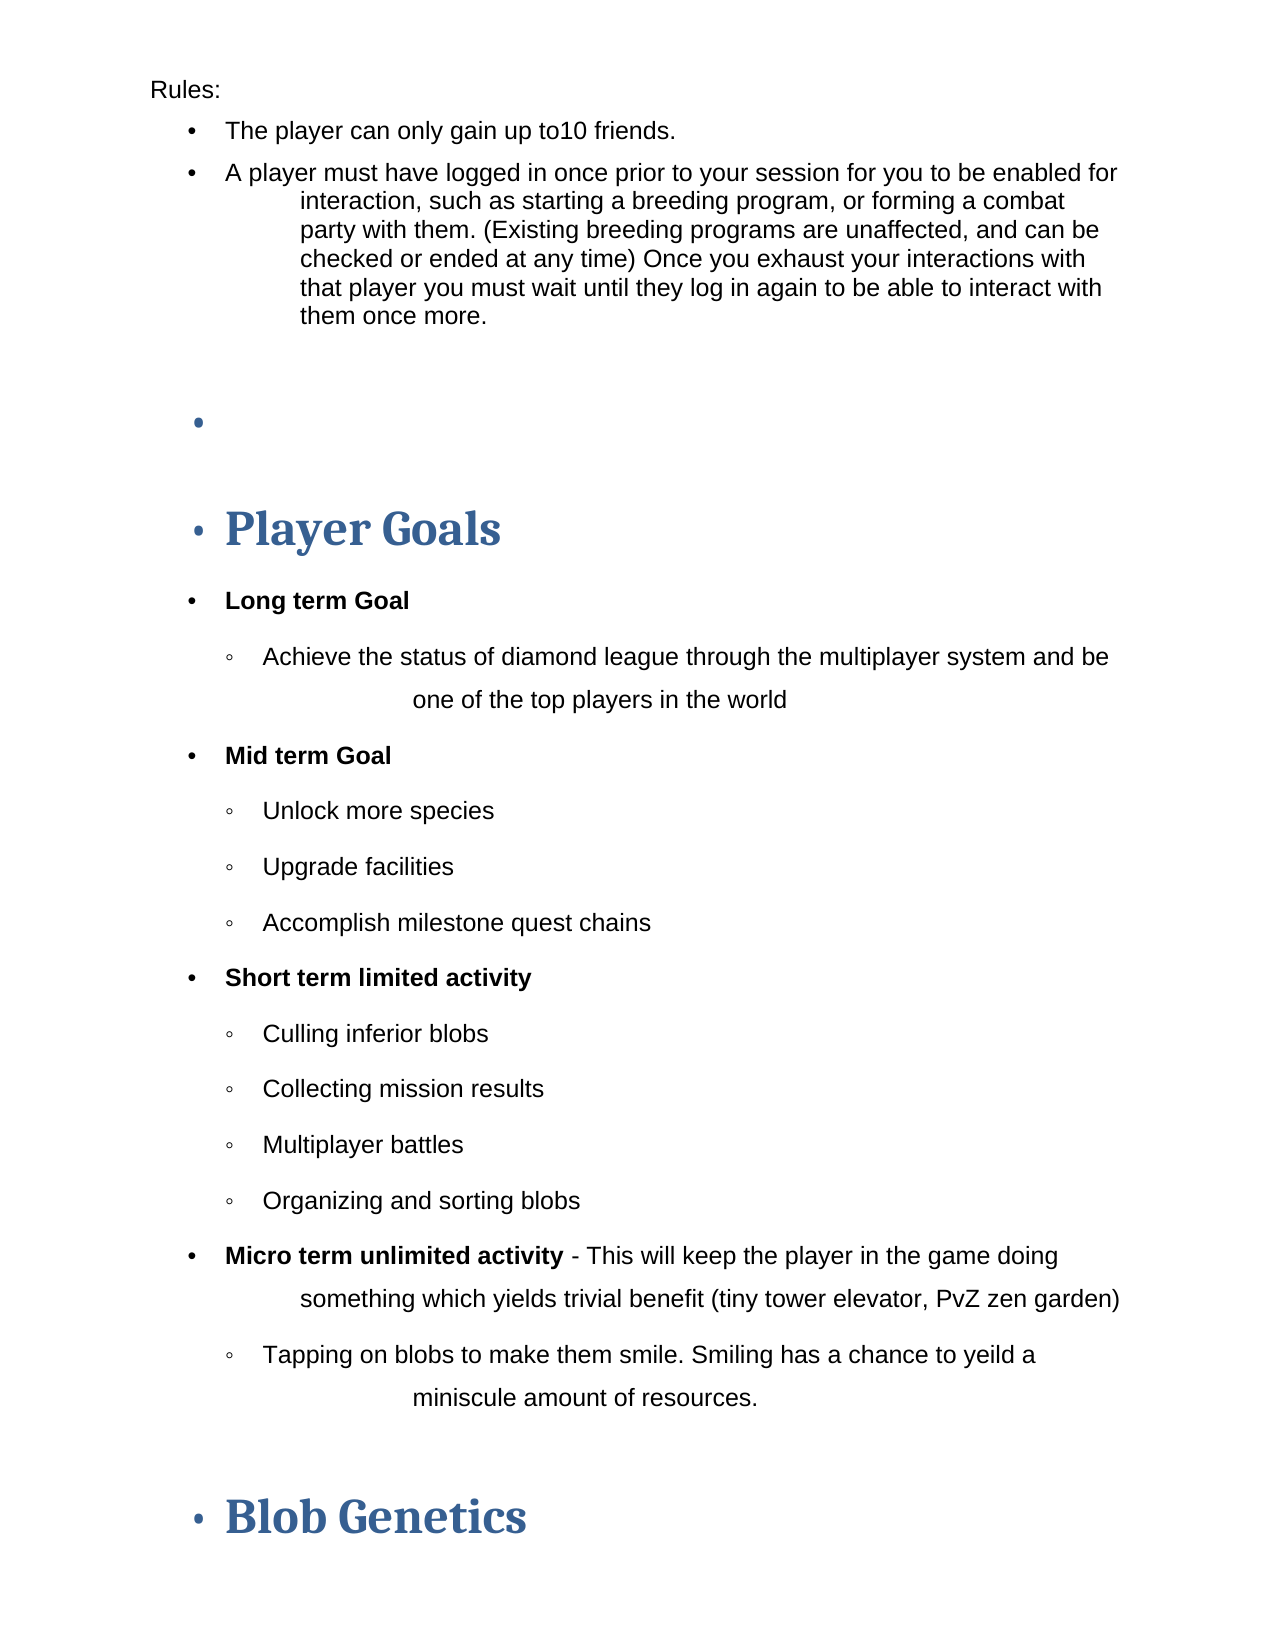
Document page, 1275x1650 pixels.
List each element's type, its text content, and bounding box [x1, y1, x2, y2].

list Tapping on blobs to make them smile. Smiling has a chance to yeild a miniscule amount of resources. [225, 1340, 1125, 1412]
list A player must have logged in once prior to your session for you to be enabled for interaction, such as starting a breeding program, or forming a combat party with them. (Existing breeding programs are unaffected, and can be checked or ended at any time) Once you exhaust your interactions with that player you must wait until they log in again to be able to interact with them once more. [187, 157, 1125, 330]
list Mid term Goal [187, 741, 1125, 769]
list Organizing and sorting blobs [225, 1186, 1125, 1214]
list Short term limited activity [187, 963, 1125, 992]
text Rules: [150, 75, 1125, 104]
list Micro term unlimited activity - This will keep the player in the game doing something which yields trivial benefit (tiny tower elevator, PvZ zen garden) [187, 1241, 1125, 1313]
list Player Goals [187, 500, 1125, 557]
list Multiplayer battles [225, 1130, 1125, 1159]
list Unlock more species [225, 796, 1125, 825]
list Culling inferior blobs [225, 1019, 1125, 1047]
list Blob Genetics [187, 1489, 1125, 1546]
list Achieve the status of diamond league through the multiplayer system and be one of the top players in the world [225, 642, 1125, 714]
list Accomplish milestone quest chains [225, 907, 1125, 936]
list Upgrade facilities [225, 852, 1125, 881]
list Long term Goal [187, 586, 1125, 615]
list The player can only gain up to10 friends. [187, 116, 1125, 145]
list Collecting mission results [225, 1074, 1125, 1103]
